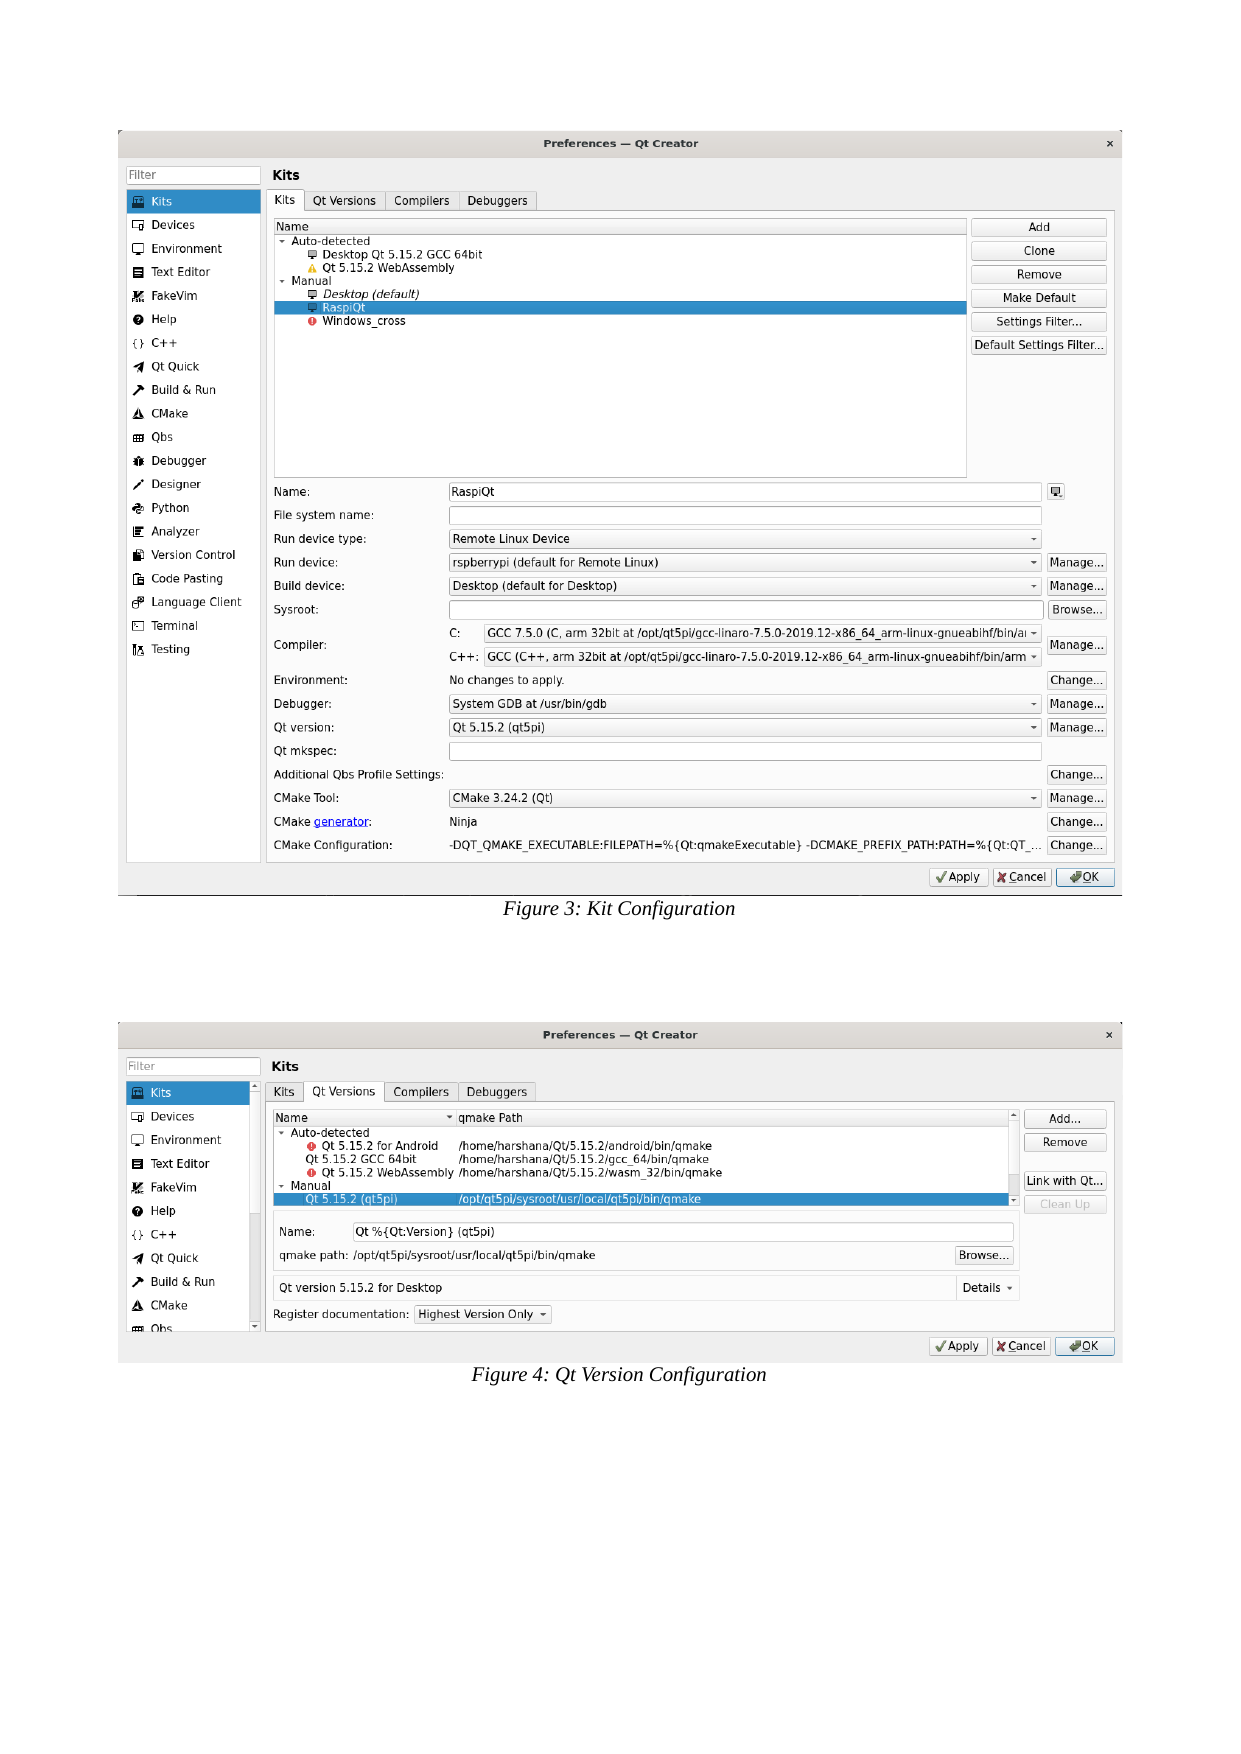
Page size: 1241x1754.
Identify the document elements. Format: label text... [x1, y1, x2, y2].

text Figure 3: Kit Configuration [118, 896, 1122, 920]
picture [118, 1022, 1123, 1363]
picture [118, 130, 1123, 896]
text Figure 4: Qt Version Configuration [118, 1363, 1122, 1386]
